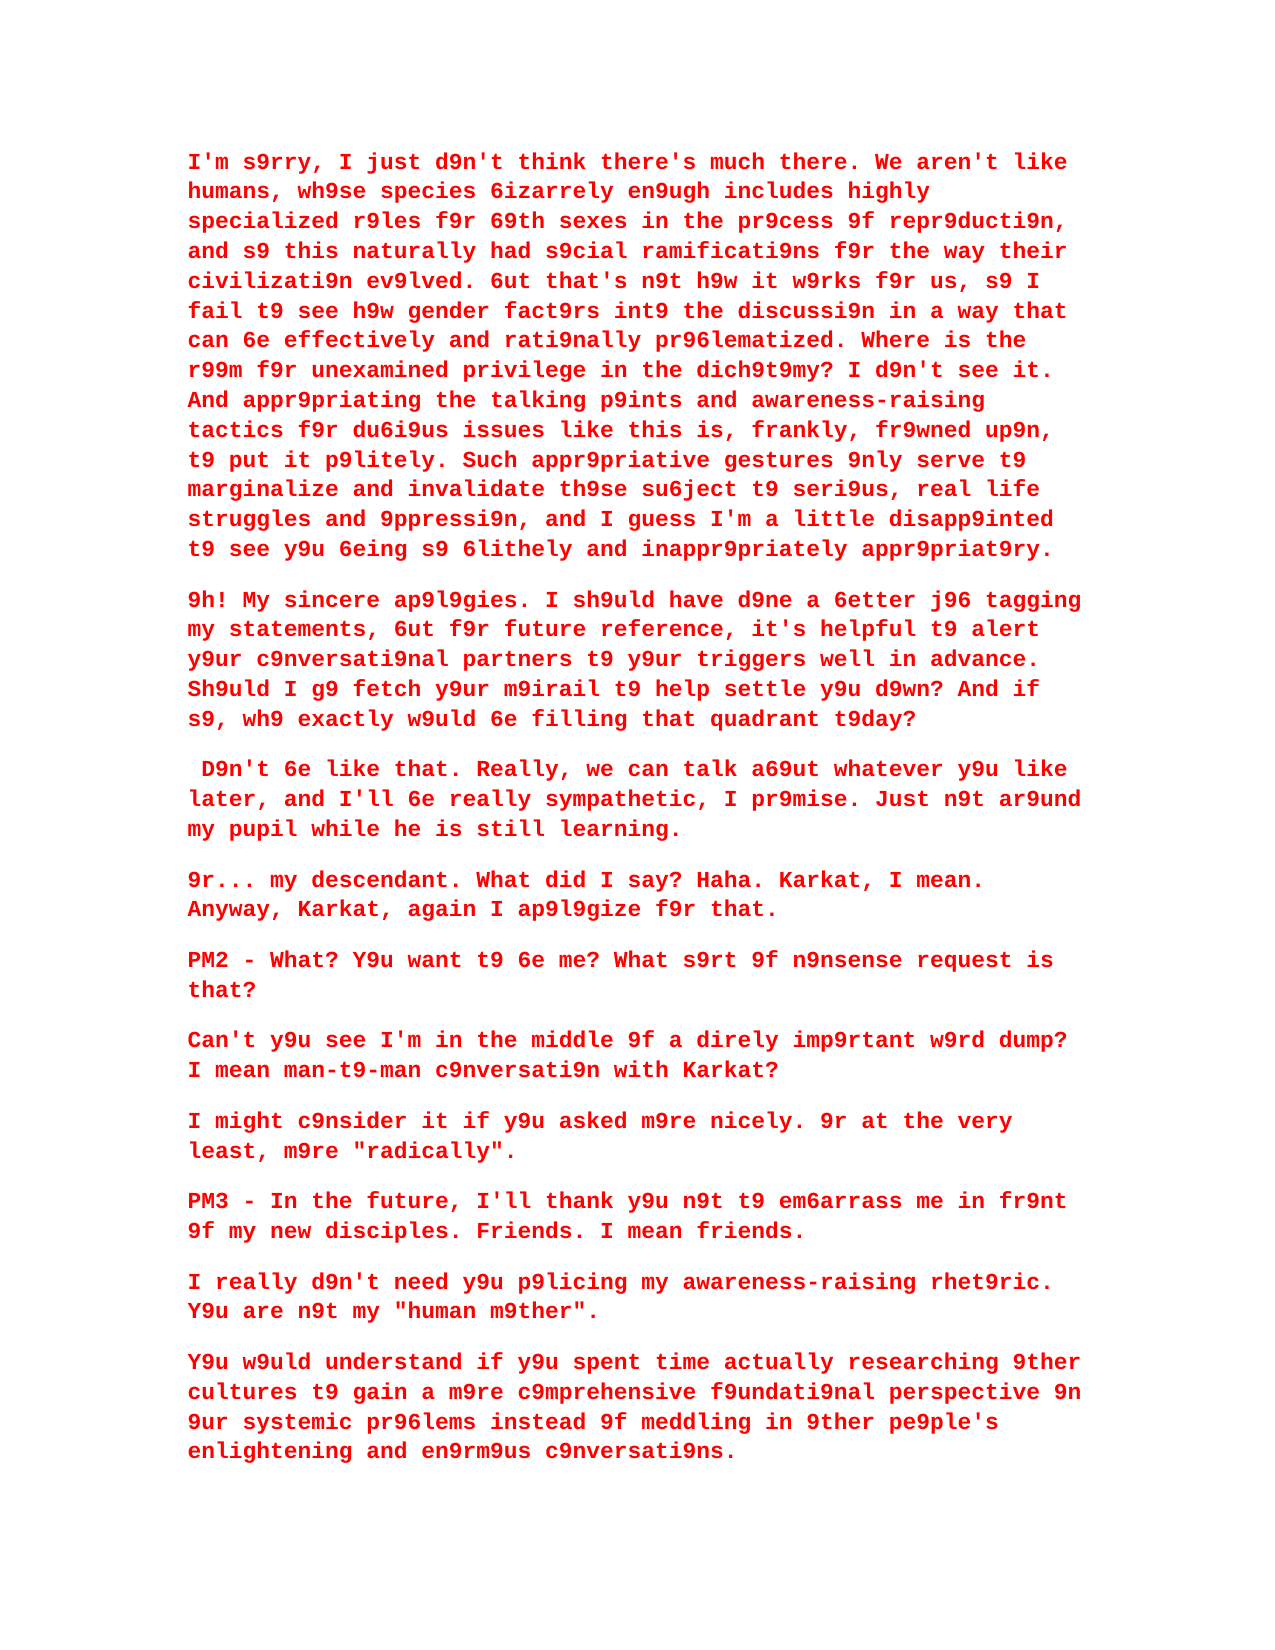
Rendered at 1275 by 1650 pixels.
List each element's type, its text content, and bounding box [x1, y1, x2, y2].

text I might c9nsider it if y9u asked m9re nicely. 9r at the very least, m9re "radically". [187, 1109, 1087, 1165]
text Y9u w9uld understand if y9u spent time actually researching 9ther cultures t9 gain a m9re c9mprehensive f9undati9nal perspective 9n 9ur systemic pr96lems instead 9f meddling in 9ther pe9ple's enlightening and en9rm9us c9nversati9ns. [187, 1350, 1087, 1466]
text 9h! My sincere ap9l9gies. I sh9uld have d9ne a 6etter j96 tagging my statements, 6ut f9r future reference, it's helpful t9 alert y9ur c9nversati9nal partners t9 y9ur triggers well in advance. Sh9uld I g9 fetch y9ur m9irail t9 help settle y9u d9wn? And if s9, wh9 exactly w9uld 6e filling that quadrant t9day? [187, 588, 1087, 733]
text I really d9n't need y9u p9licing my awareness-raising rhet9ric. Y9u are n9t my "human m9ther". [187, 1270, 1087, 1326]
text D9n't 6e like that. Really, we can talk a69ut whatever y9u like later, and I'll 6e really sympathetic, I pr9mise. Just n9t ar9und my pupil while he is still learning. [187, 758, 1087, 843]
text I'm s9rry, I just d9n't think there's much there. We aren't like humans, wh9se species 6izarrely en9ugh includes highly specialized r9les f9r 69th sexes in the pr9cess 9f repr9ducti9n, and s9 this naturally had s9cial ramificati9ns f9r the way their civilizati9n ev9lved. 6ut that's n9t h9w it w9rks f9r us, s9 I fail t9 see h9w gender fact9rs int9 the discussi9n in a way that can 6e effectively and rati9nally pr96lematized. Where is the r99m f9r unexamined privilege in the dich9t9my? I d9n't see it. And appr9priating the talking p9ints and awareness-raising tactics f9r du6i9us issues like this is, frankly, fr9wned up9n, t9 put it p9litely. Such appr9priative gestures 9nly serve t9 marginalize and invalidate th9se su6ject t9 seri9us, real life struggles and 9ppressi9n, and I guess I'm a little disapp9inted t9 see y9u 6eing s9 6lithely and inappr9priately appr9priat9ry. [187, 150, 1087, 563]
text Can't y9u see I'm in the middle 9f a direly imp9rtant w9rd dump? I mean man-t9-man c9nversati9n with Karkat? [187, 1029, 1087, 1084]
text PM2 - What? Y9u want t9 6e me? What s9rt 9f n9nsense request is that? [187, 948, 1087, 1004]
text PM3 - In the future, I'll thank y9u n9t t9 em6arrass me in fr9nt 9f my new disciples. Friends. I mean friends. [187, 1189, 1087, 1245]
text 9r... my descendant. What did I say? Haha. Karkat, I mean. Anyway, Karkat, again I ap9l9gize f9r that. [187, 868, 1087, 924]
